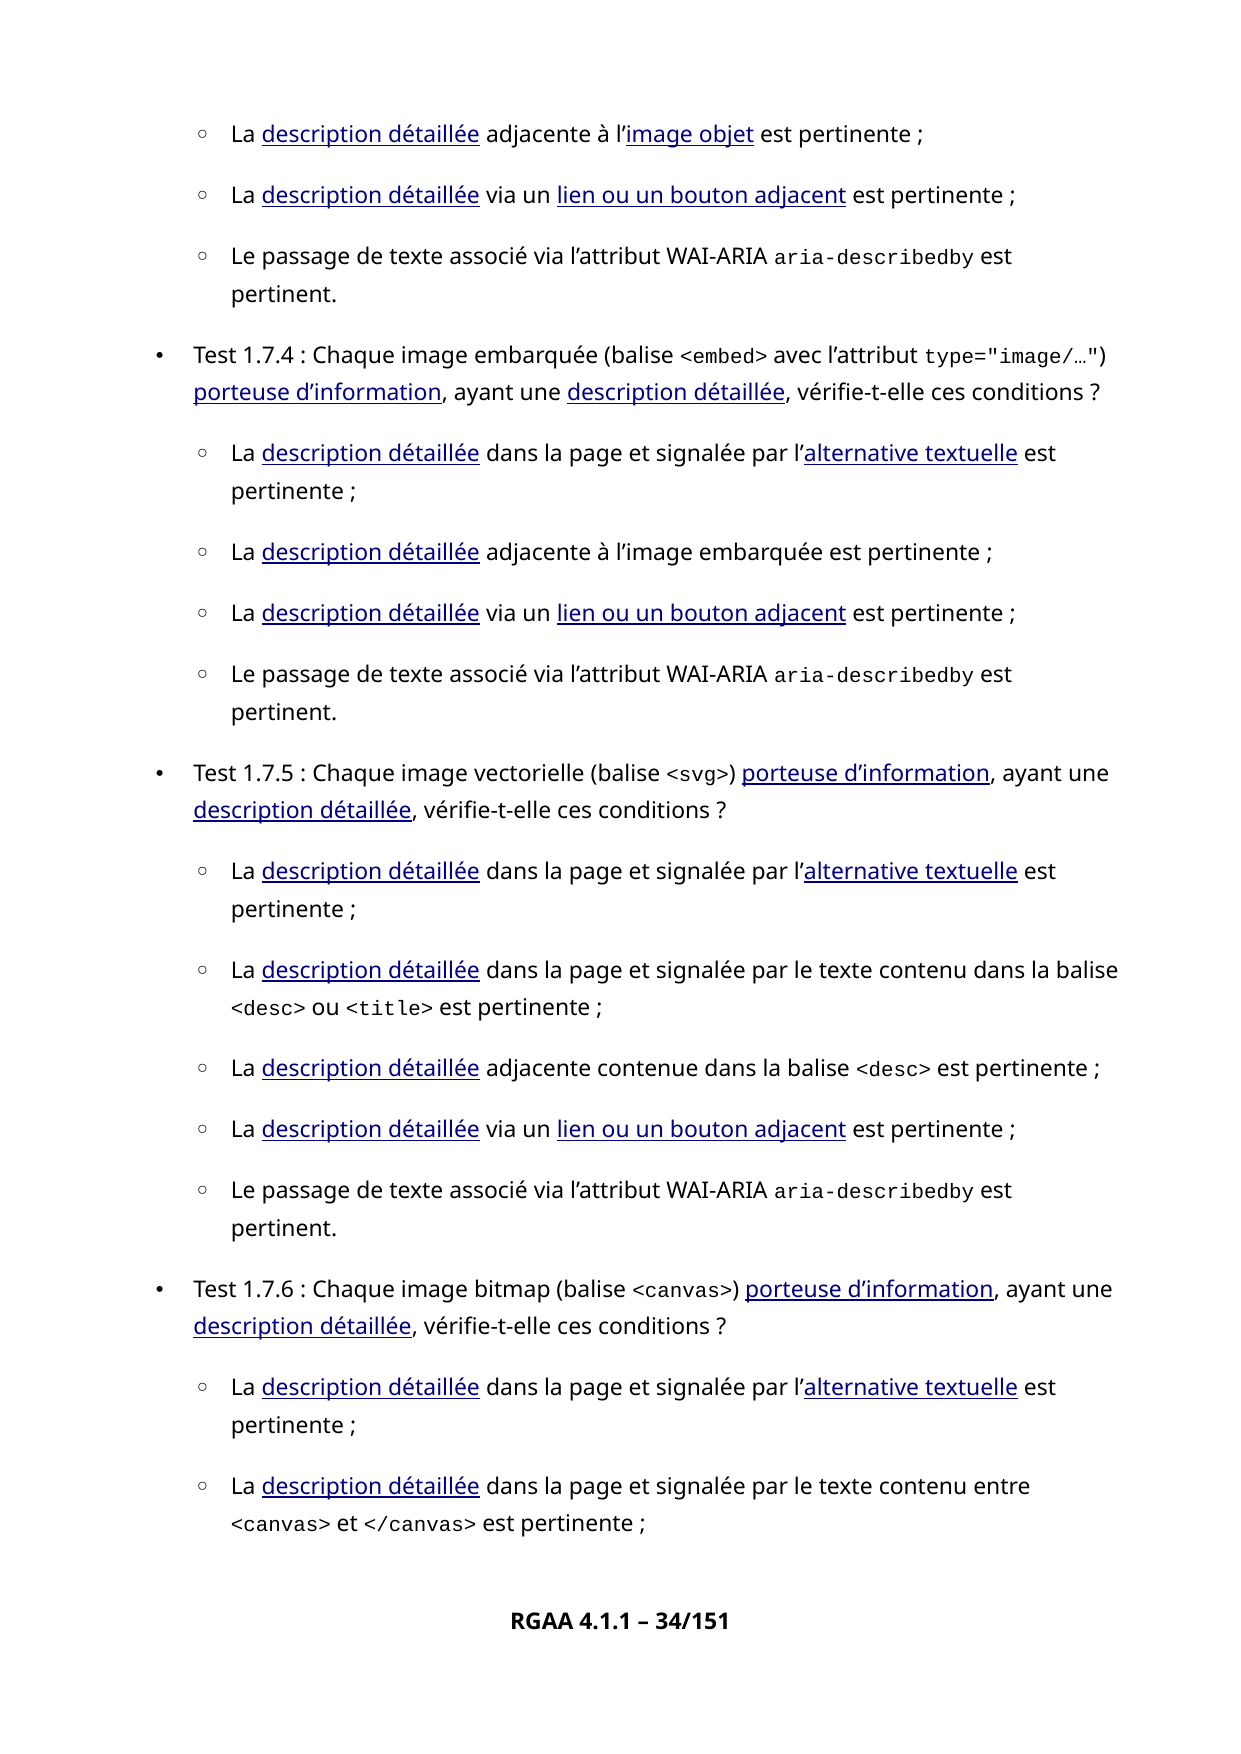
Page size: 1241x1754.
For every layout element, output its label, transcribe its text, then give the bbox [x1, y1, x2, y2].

list Test 1.7.4 : Chaque image embarquée (balise <embed> avec l’attribut type="image/…") porteuse d’information, ayant une description détaillée, vérifie-t-elle ces conditions ? [156, 339, 1122, 407]
list Test 1.7.6 : Chaque image bitmap (balise <canvas>) porteuse d’information, ayant une description détaillée, vérifie-t-elle ces conditions ? [156, 1273, 1122, 1341]
list La description détaillée dans la page et signalée par l’alternative textuelle est pertinente ; [193, 437, 1122, 506]
list La description détaillée adjacente contenue dans la balise <desc> est pertinente ; [193, 1052, 1122, 1083]
list La description détaillée dans la page et signalée par l’alternative textuelle est pertinente ; [193, 1371, 1122, 1440]
list Test 1.7.5 : Chaque image vectorielle (balise <svg>) porteuse d’information, ayant une description détaillée, vérifie-t-elle ces conditions ? [156, 756, 1122, 825]
list La description détaillée adjacente à l’image objet est pertinente ; [193, 118, 1122, 149]
list La description détaillée via un lien ou un bouton adjacent est pertinente ; [193, 597, 1122, 628]
list La description détaillée dans la page et signalée par le texte contenu entre <canvas> et </canvas> est pertinente ; [193, 1470, 1122, 1538]
list La description détaillée adjacente à l’image embarquée est pertinente ; [193, 536, 1122, 567]
list Le passage de texte associé via l’attribut WAI-ARIA aria-describedby est pertinent. [193, 240, 1122, 309]
list La description détaillée dans la page et signalée par le texte contenu dans la balise <desc> ou <title> est pertinente ; [193, 953, 1122, 1022]
list La description détaillée via un lien ou un bouton adjacent est pertinente ; [193, 1113, 1122, 1144]
list La description détaillée via un lien ou un bouton adjacent est pertinente ; [193, 179, 1122, 210]
list Le passage de texte associé via l’attribut WAI-ARIA aria-describedby est pertinent. [193, 658, 1122, 727]
list Le passage de texte associé via l’attribut WAI-ARIA aria-describedby est pertinent. [193, 1174, 1122, 1243]
list La description détaillée dans la page et signalée par l’alternative textuelle est pertinente ; [193, 855, 1122, 924]
